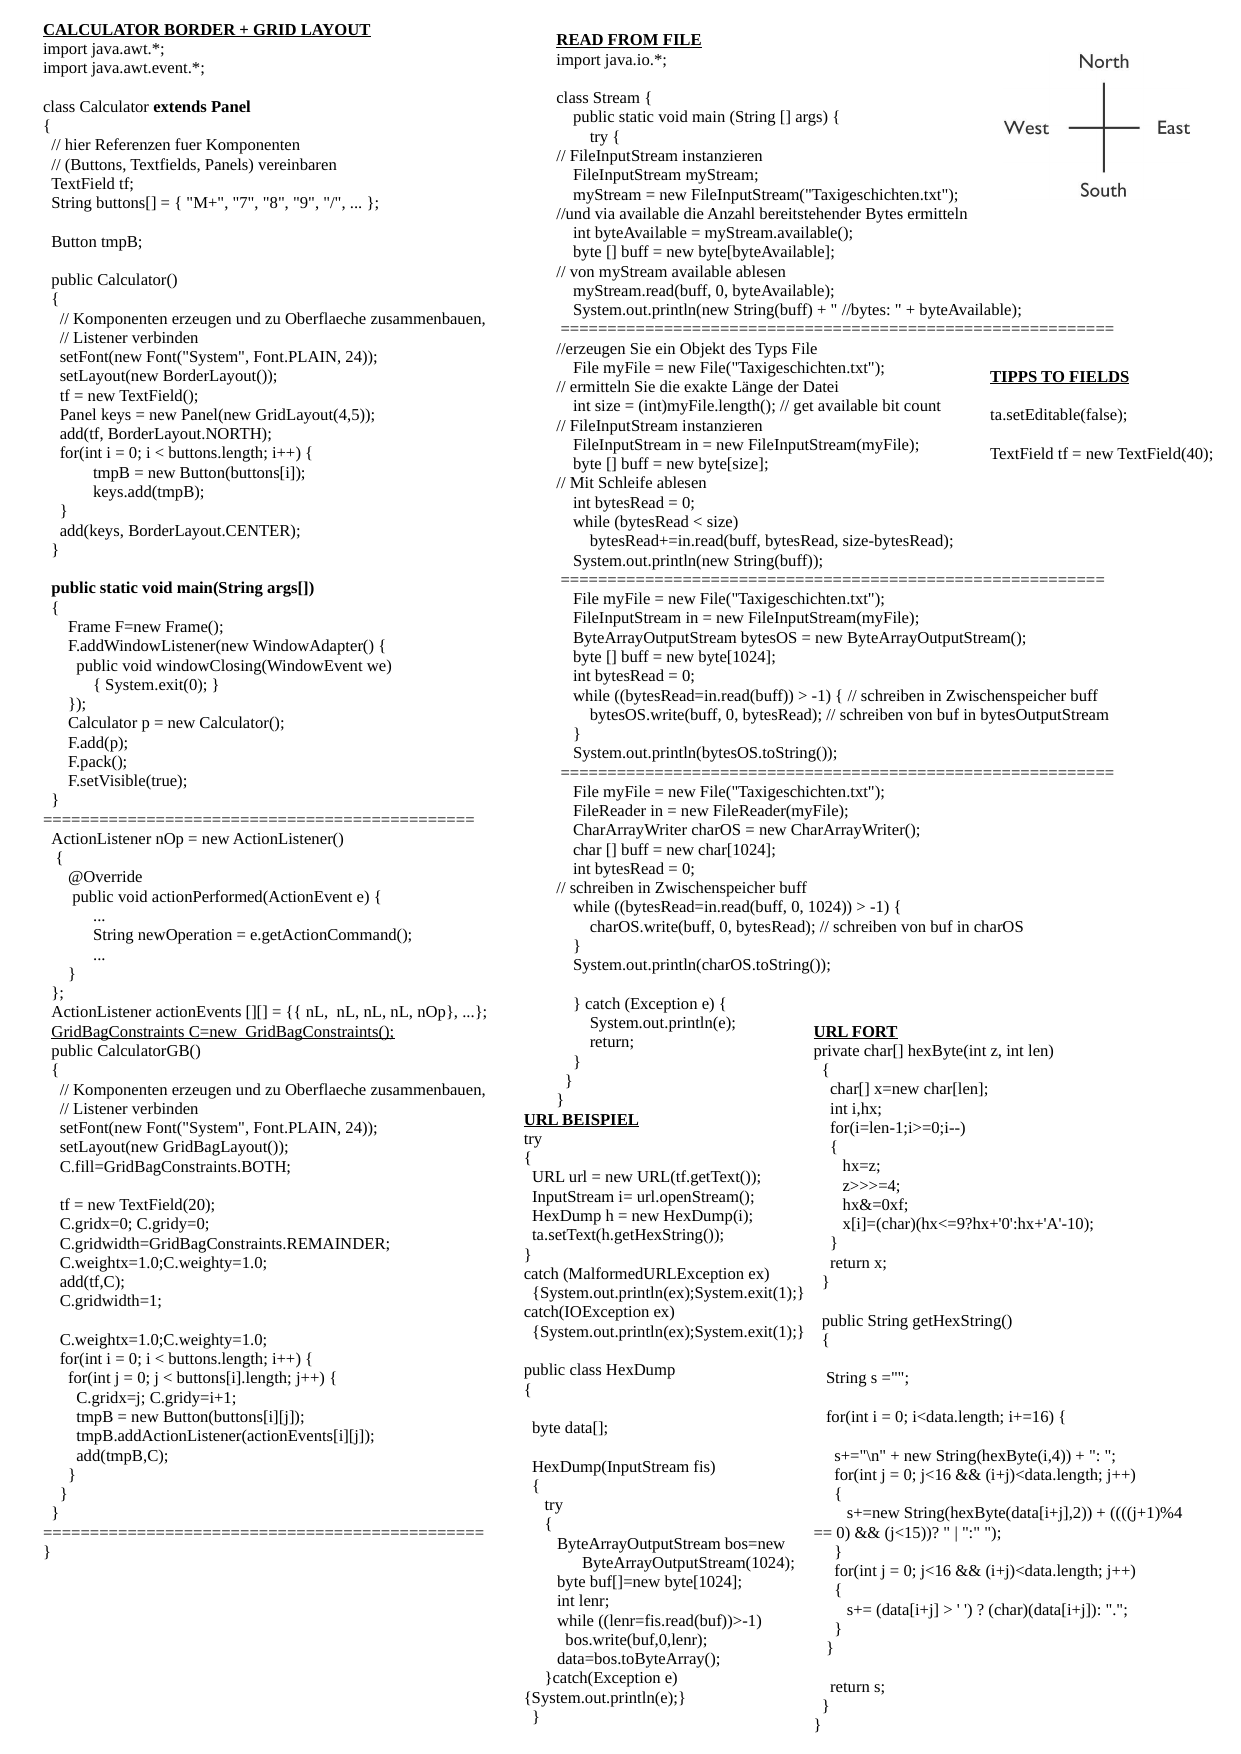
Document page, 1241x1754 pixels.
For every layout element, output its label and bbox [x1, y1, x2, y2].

picture [1002, 52, 1191, 200]
